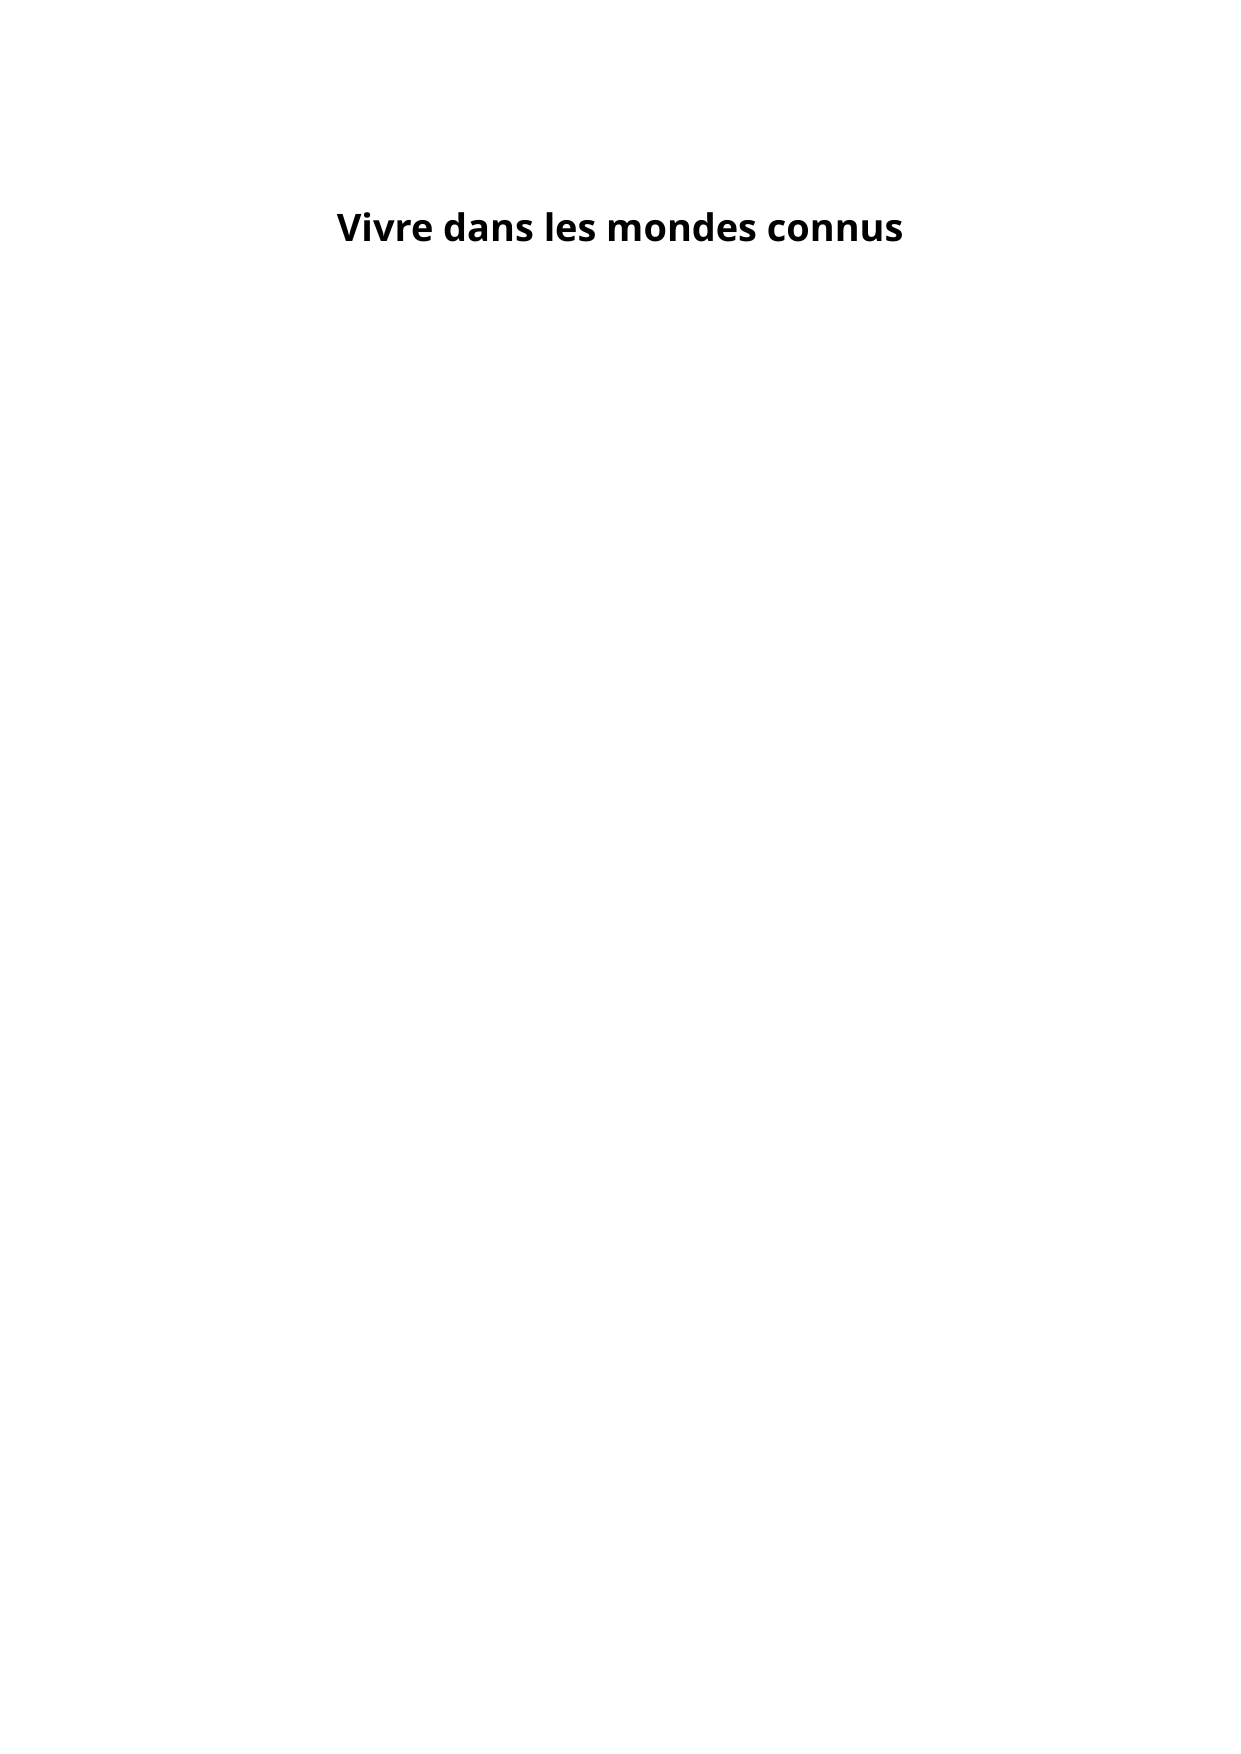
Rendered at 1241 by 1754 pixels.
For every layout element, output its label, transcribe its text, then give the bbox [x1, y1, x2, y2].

subtitle Vivre dans les mondes connus [118, 201, 1122, 253]
